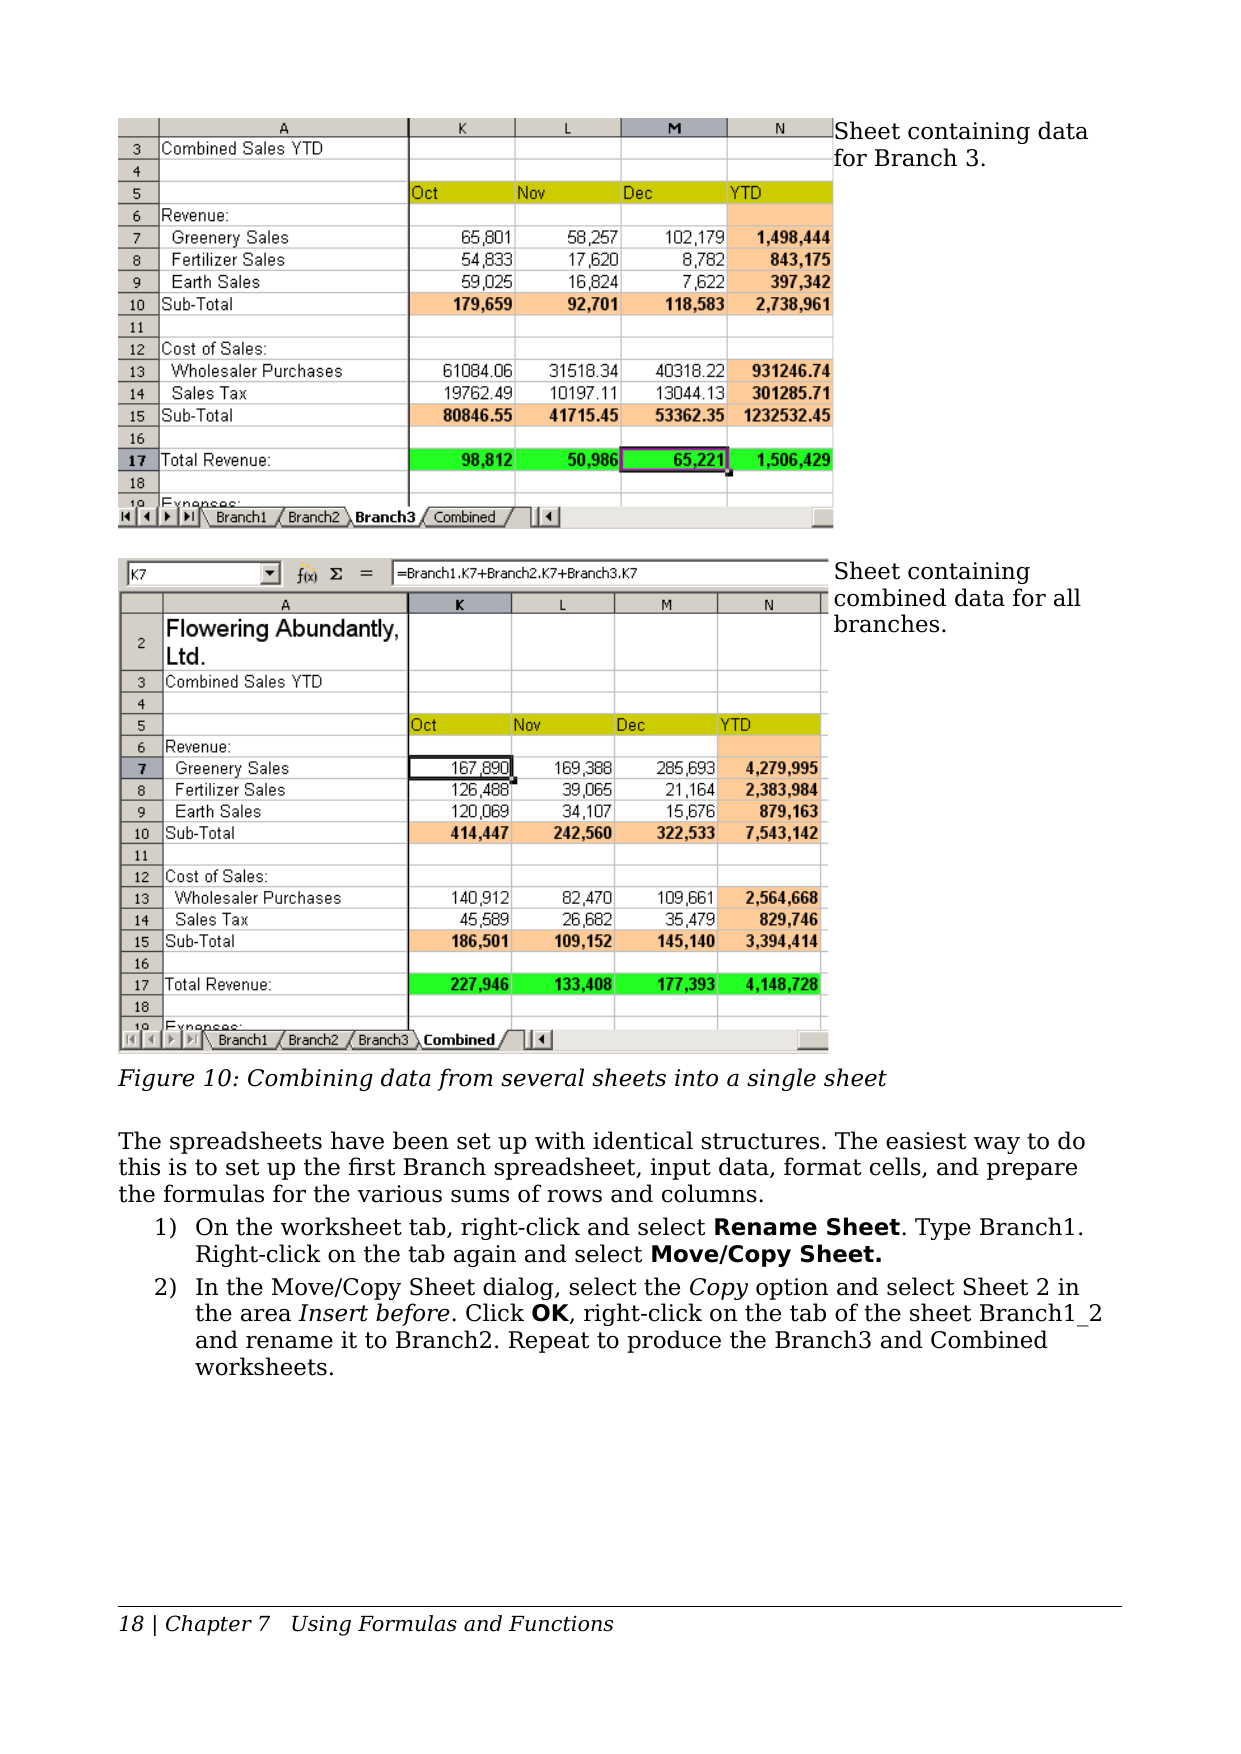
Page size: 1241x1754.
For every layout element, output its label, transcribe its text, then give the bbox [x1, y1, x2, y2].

list In the Move/Copy Sheet dialog, select the Copy option and select Sheet 2 in the area Insert before. Click OK, right-click on the tab of the sheet Branch1_2 and rename it to Branch2. Repeat to produce the Branch3 and Combined worksheets. [177, 1274, 1122, 1381]
table_cell Sheet containing combined data for all branches. [833, 558, 1119, 1065]
picture [118, 118, 834, 529]
list The spreadsheets have been set up with identical structures. The easiest way to do this is to set up the first Branch spreadsheet, input data, format cells, and prepare the formulas for the various sums of rows and columns. [118, 1128, 1122, 1208]
picture [118, 558, 829, 1054]
table_cell [118, 558, 833, 1065]
table_cell Sheet containing data for Branch 3. [833, 118, 1119, 558]
table_cell [118, 529, 833, 558]
table_cell Figure 10: Combining data from several sheets into a single sheet [118, 1065, 1119, 1110]
list On the worksheet tab, right-click and select Rename Sheet. Type Branch1. Right-click on the tab again and select Move/Copy Sheet. [177, 1214, 1122, 1268]
